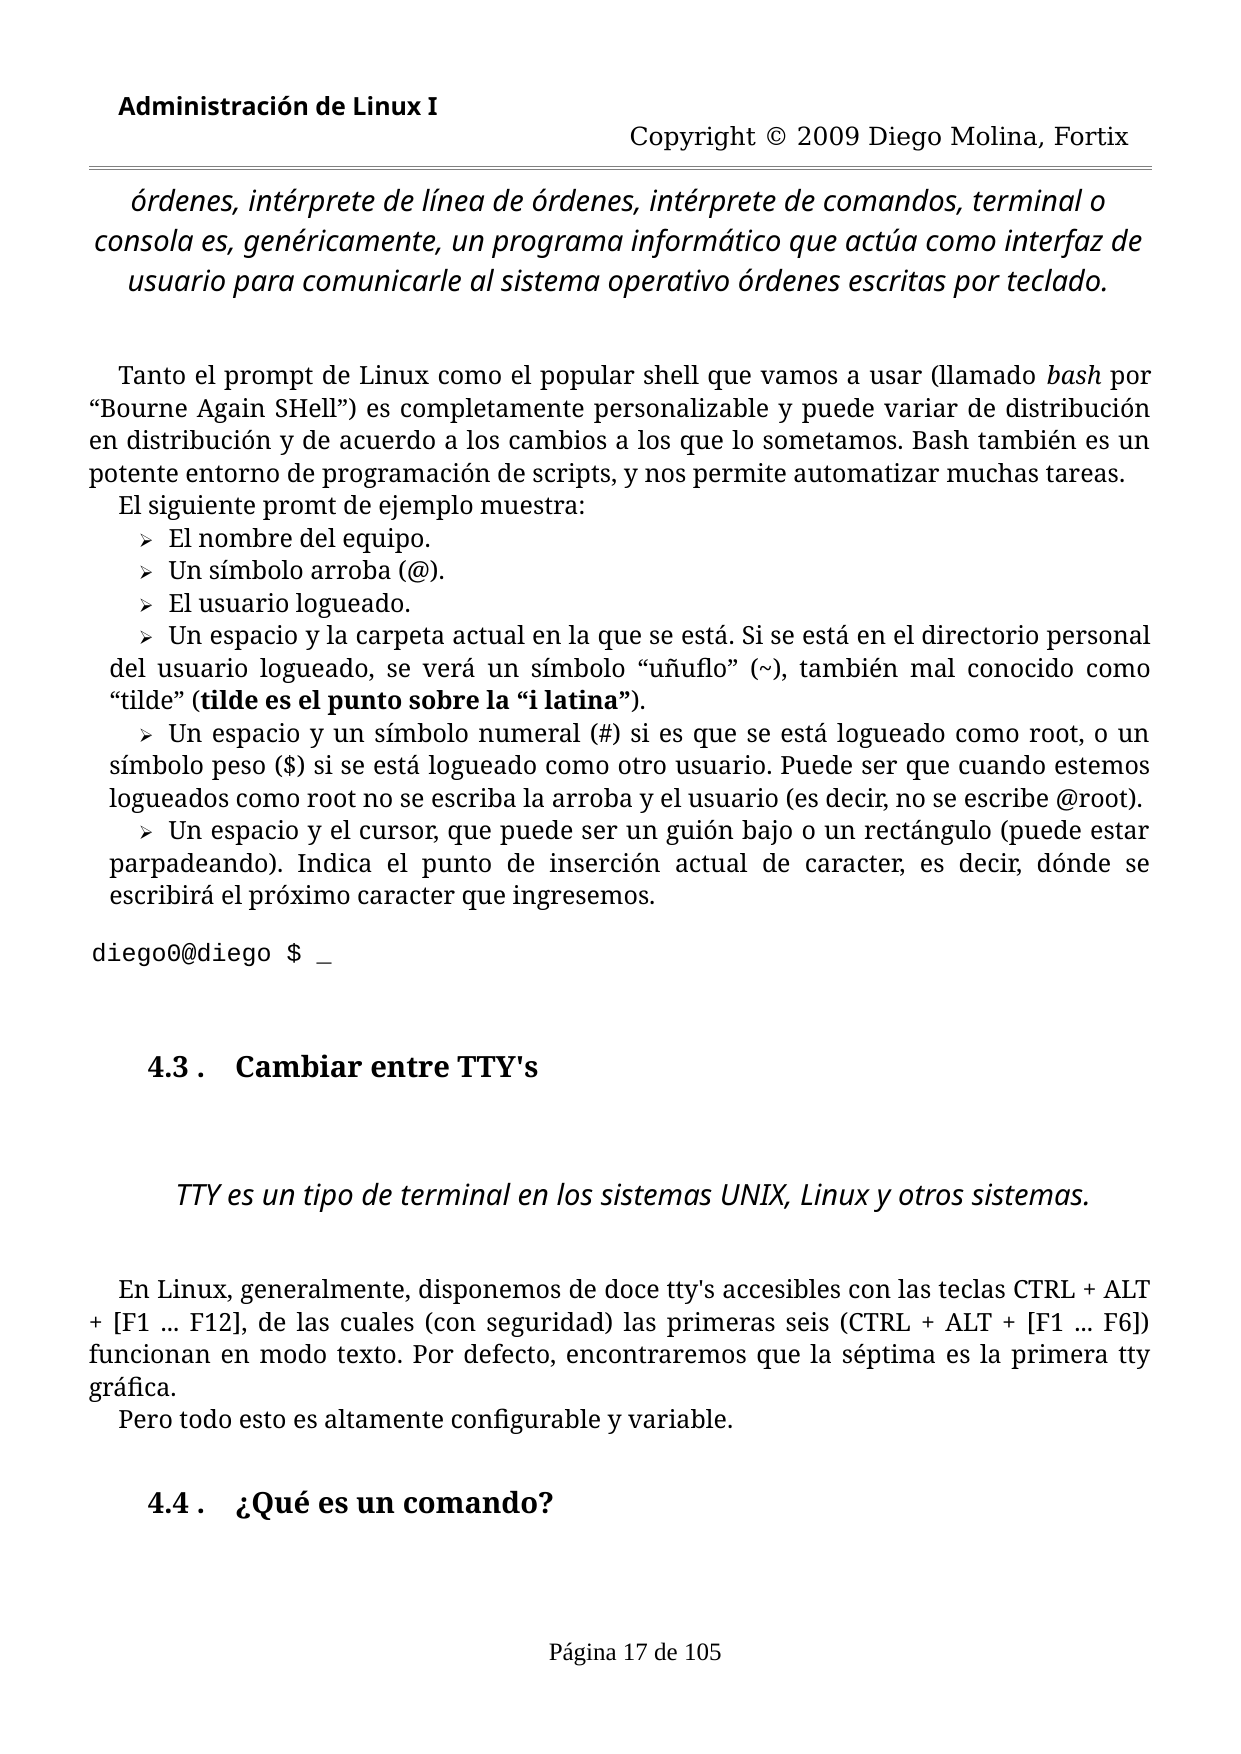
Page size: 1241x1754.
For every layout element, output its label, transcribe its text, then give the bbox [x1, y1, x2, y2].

text órdenes, intérprete de línea de órdenes, intérprete de comandos, terminal o consola es, genéricamente, un programa informático que actúa como interfaz de usuario para comunicarle al sistema operativo órdenes escritas por teclado. [88, 181, 1152, 300]
text TTY es un tipo de terminal en los sistemas UNIX, Linux y otros sistemas. [88, 1174, 1152, 1214]
text El siguiente promt de ejemplo muestra: [88, 489, 1152, 521]
subtitle Cambiar entre TTY's [88, 1046, 1152, 1086]
list El nombre del equipo. [88, 521, 1152, 554]
list El usuario logueado. [88, 586, 1152, 619]
text Tanto el prompt de Linux como el popular shell que vamos a usar (llamado bash por “Bourne Again SHell”) es completamente personalizable y puede variar de distribución en distribución y de acuerdo a los cambios a los que lo sometamos. Bash también es un potente entorno de programación de scripts, y nos permite automatizar muchas tareas. [88, 359, 1152, 489]
list Un símbolo arroba (@). [88, 554, 1152, 586]
subtitle ¿Qué es un comando? [88, 1483, 1152, 1522]
text diego0@diego $ _ [88, 912, 1152, 999]
list Un espacio y un símbolo numeral (#) si es que se está logueado como root, o un símbolo peso ($) si se está logueado como otro usuario. Puede ser que cuando estemos logueados como root no se escriba la arroba y el usuario (es decir, no se escribe @root). [88, 716, 1152, 814]
text En Linux, generalmente, disponemos de doce tty's accesibles con las teclas CTRL + ALT + [F1 ... F12], de las cuales (con seguridad) las primeras seis (CTRL + ALT + [F1 ... F6]) funcionan en modo texto. Por defecto, encontraremos que la séptima es la primera tty gráfica. [88, 1273, 1152, 1403]
text Pero todo esto es altamente configurable y variable. [88, 1403, 1152, 1436]
list Un espacio y la carpeta actual en la que se está. Si se está en el directorio personal del usuario logueado, se verá un símbolo “uñuflo” (~), también mal conocido como “tilde” (tilde es el punto sobre la “i latina”). [88, 619, 1152, 716]
list Un espacio y el cursor, que puede ser un guión bajo o un rectángulo (puede estar parpadeando). Indica el punto de inserción actual de caracter, es decir, dónde se escribirá el próximo caracter que ingresemos. [88, 814, 1152, 911]
